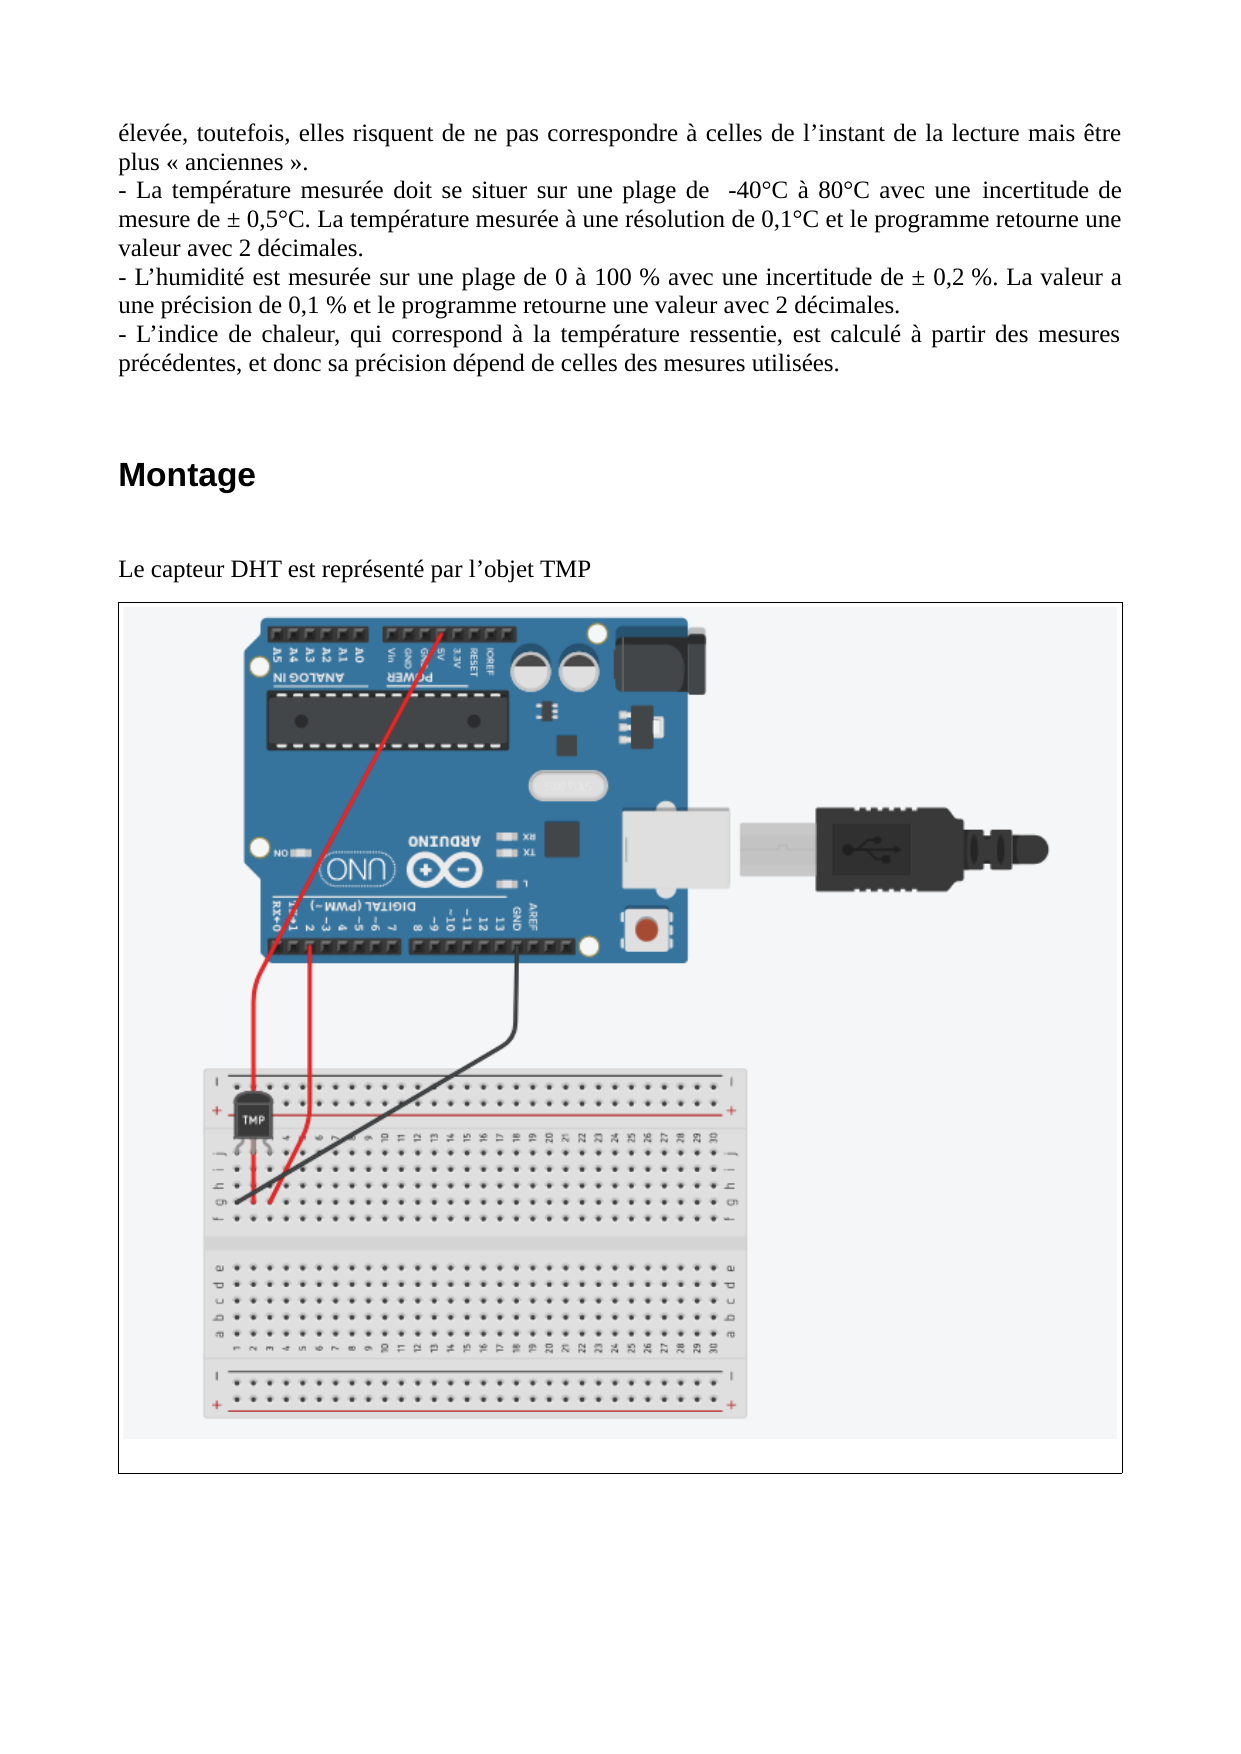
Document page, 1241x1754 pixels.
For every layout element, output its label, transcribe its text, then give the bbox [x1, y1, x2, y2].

picture [123, 607, 1118, 1439]
text - La température mesurée doit se situer sur une plage de -40°C à 80°C avec une incertitude de mesure de ± 0,5°C. La température mesurée à une résolution de 0,1°C et le programme retourne une valeur avec 2 décimales. [118, 176, 1122, 262]
subtitle Montage [118, 455, 1122, 494]
text - L’indice de chaleur, qui correspond à la température ressentie, est calculé à partir des mesures précédentes, et donc sa précision dépend de celles des mesures utilisées. [118, 319, 1122, 377]
text - L’humidité est mesurée sur une plage de 0 à 100 % avec une incertitude de ± 0,2 %. La valeur a une précision de 0,1 % et le programme retourne une valeur avec 2 décimales. [118, 262, 1122, 319]
table_header [119, 603, 1122, 1473]
text Le capteur DHT est représenté par l’objet TMP [118, 554, 1122, 583]
text élevée, toutefois, elles risquent de ne pas correspondre à celles de l’instant de la lecture mais être plus « anciennes ». [118, 118, 1122, 176]
